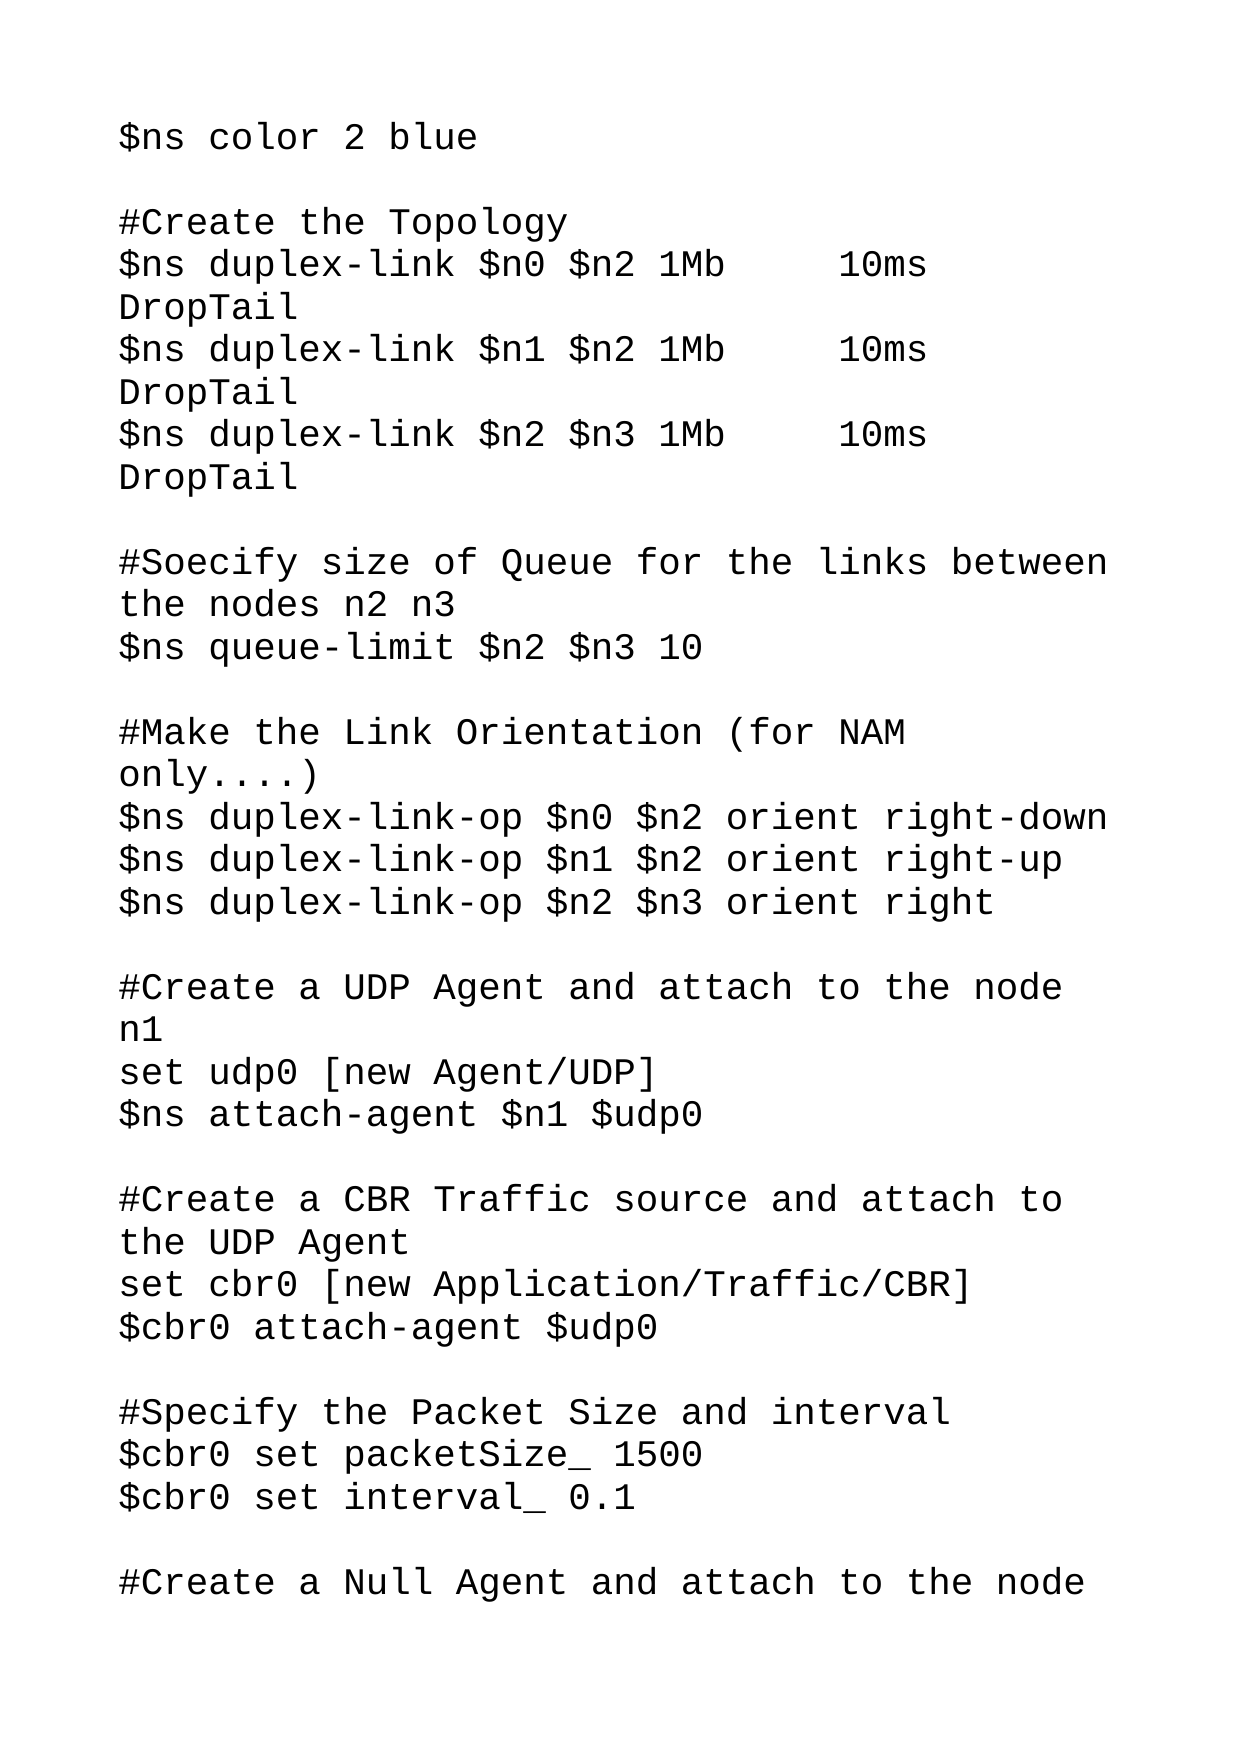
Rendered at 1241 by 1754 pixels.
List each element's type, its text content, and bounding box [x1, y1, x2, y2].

text $ns color 2 blue [118, 118, 1122, 161]
text $ns duplex-link $n0 $n2 1Mb 10ms DropTail [118, 246, 1122, 331]
text $ns attach-agent $n1 $udp0 [118, 1096, 1122, 1138]
text $cbr0 set interval_ 0.1 [118, 1478, 1122, 1521]
text $cbr0 set packetSize_ 1500 [118, 1436, 1122, 1478]
text $ns queue-limit $n2 $n3 10 [118, 628, 1122, 671]
text set cbr0 [new Application/Traffic/CBR] [118, 1266, 1122, 1308]
text $ns duplex-link $n1 $n2 1Mb 10ms DropTail [118, 331, 1122, 416]
text #Create a UDP Agent and attach to the node n1 [118, 968, 1122, 1053]
text #Create the Topology [118, 203, 1122, 246]
text $ns duplex-link $n2 $n3 1Mb 10ms DropTail [118, 416, 1122, 501]
text #Create a CBR Traffic source and attach to the UDP Agent [118, 1181, 1122, 1266]
text #Soecify size of Queue for the links between the nodes n2 n3 [118, 543, 1122, 628]
text $ns duplex-link-op $n0 $n2 orient right-down [118, 798, 1122, 841]
text $ns duplex-link-op $n1 $n2 orient right-up [118, 841, 1122, 883]
text #Create a Null Agent and attach to the node [118, 1563, 1122, 1606]
text $cbr0 attach-agent $udp0 [118, 1308, 1122, 1351]
text set udp0 [new Agent/UDP] [118, 1053, 1122, 1096]
text $ns duplex-link-op $n2 $n3 orient right [118, 883, 1122, 926]
text #Specify the Packet Size and interval [118, 1393, 1122, 1436]
text #Make the Link Orientation (for NAM only....) [118, 713, 1122, 798]
